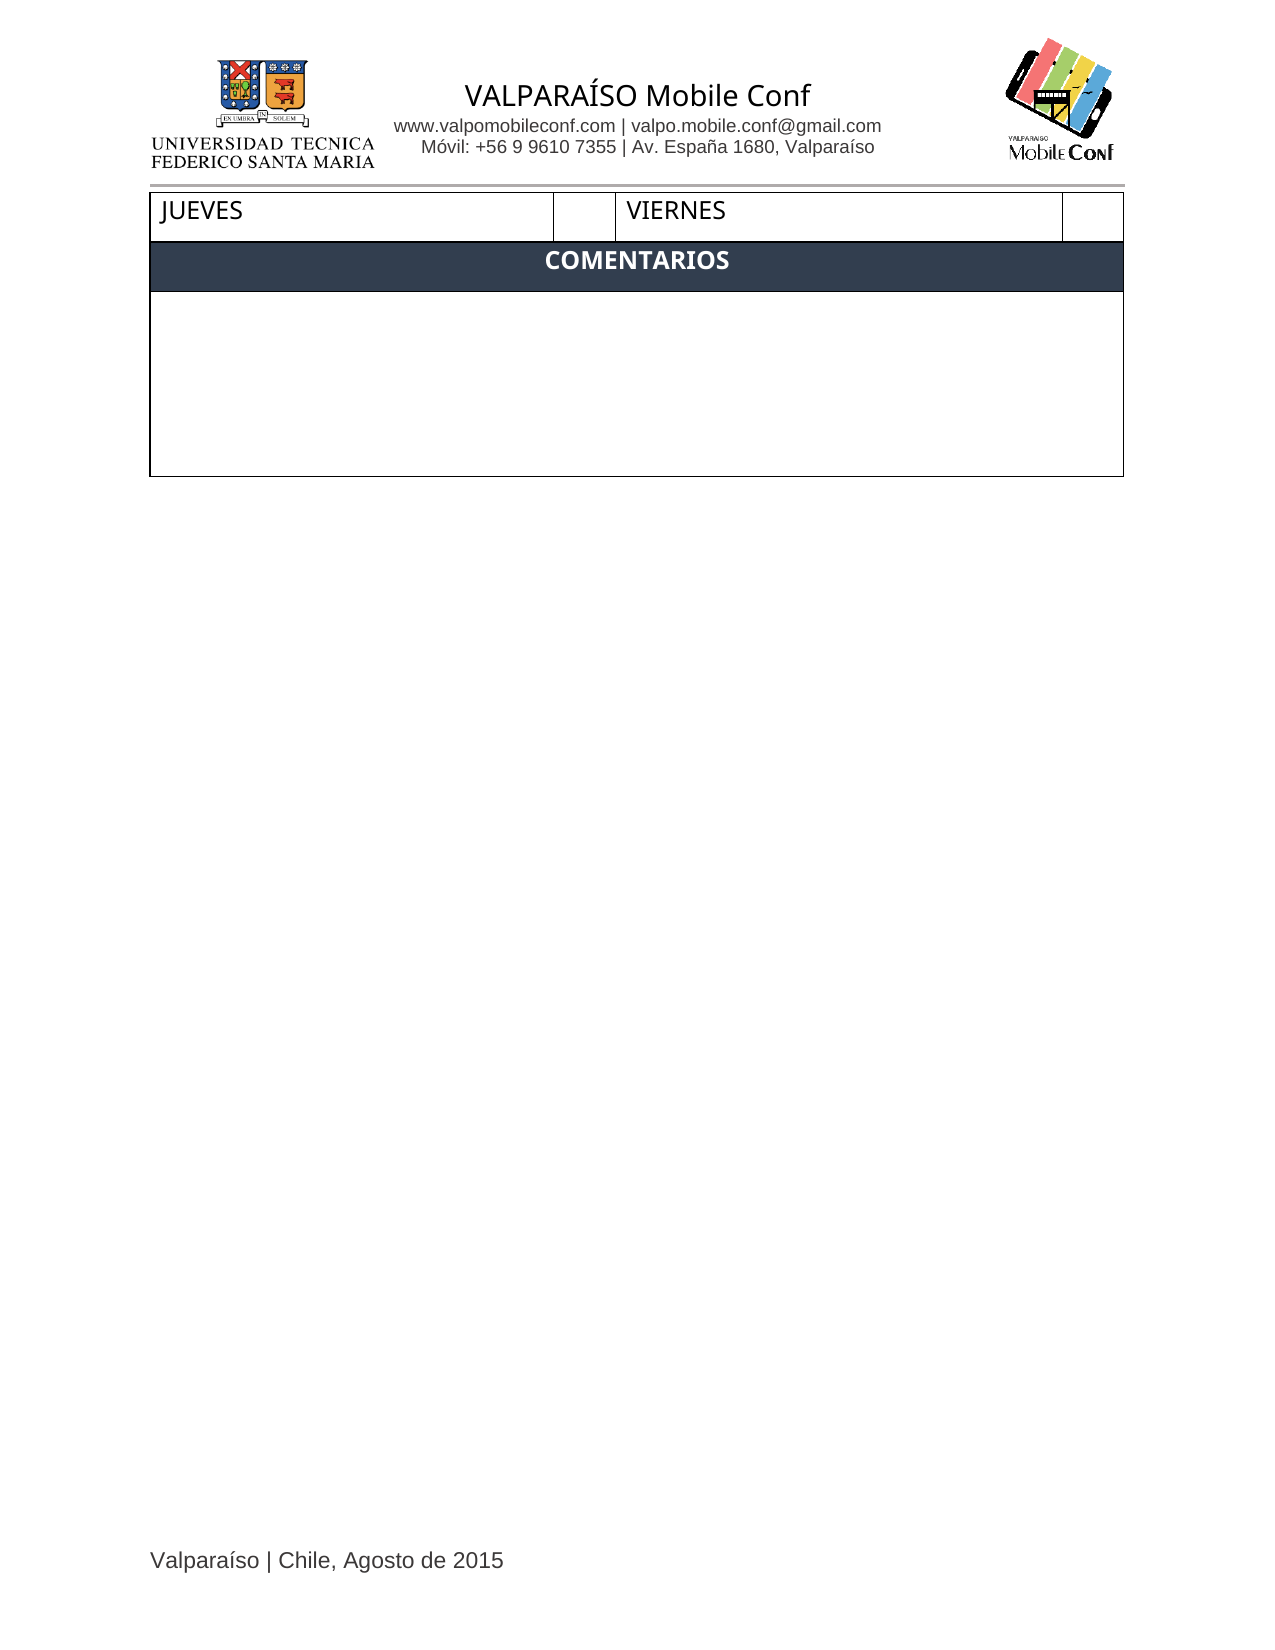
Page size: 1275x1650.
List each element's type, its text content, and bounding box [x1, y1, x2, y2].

table_cell [1063, 193, 1123, 241]
table_cell [151, 292, 1123, 476]
table_cell [554, 193, 615, 241]
table_cell COMENTARIOS [151, 243, 1123, 291]
table_cell JUEVES [151, 193, 553, 241]
table_cell VIERNES [616, 193, 1062, 241]
